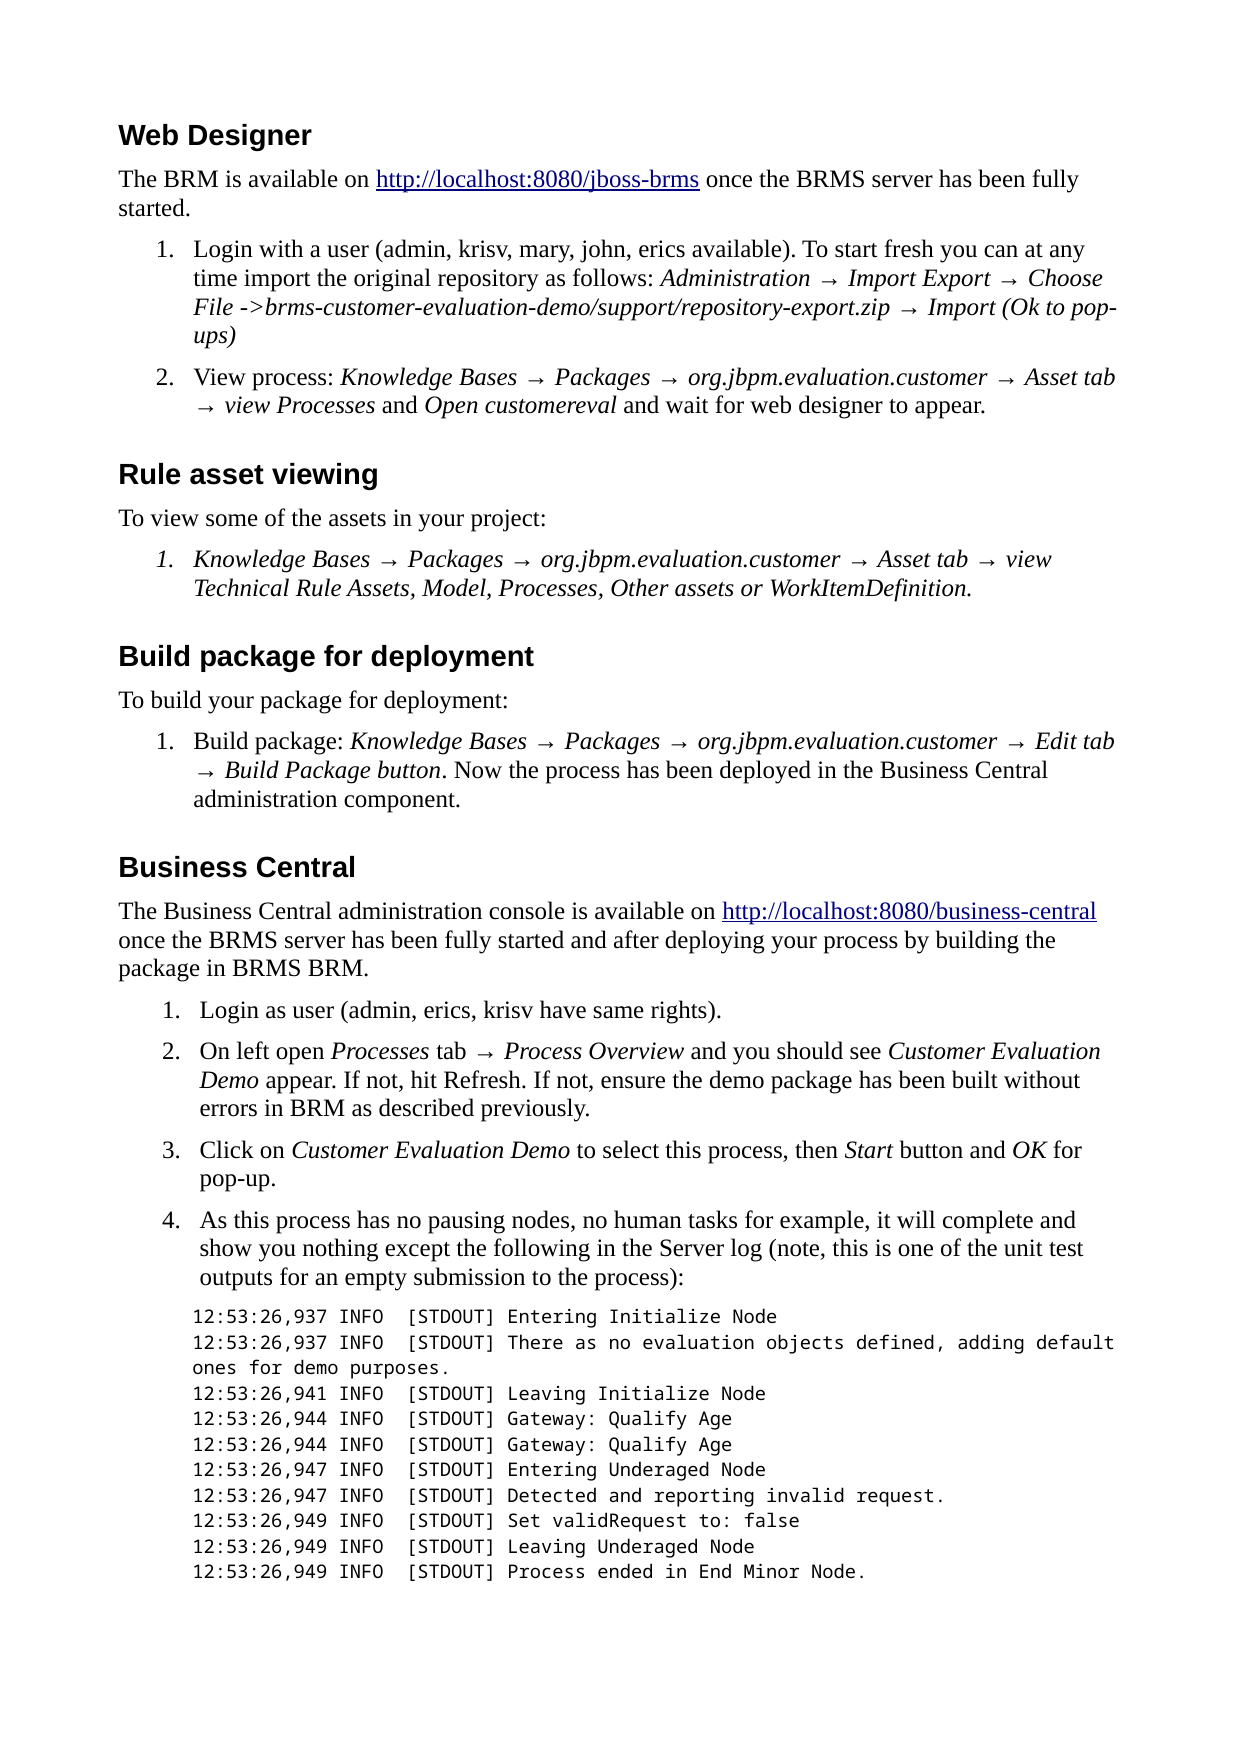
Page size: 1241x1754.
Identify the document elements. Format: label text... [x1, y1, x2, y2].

text 12:53:26,947 INFO [STDOUT] Detected and reporting invalid request. [192, 1482, 1122, 1508]
text The Business Central administration console is available on http://localhost:8080/business-central once the BRMS server has been fully started and after deploying your process by building the package in BRMS BRM. [118, 896, 1122, 982]
list Build package: Knowledge Bases → Packages → org.jbpm.evaluation.customer → Edit tab → Build Package button. Now the process has been deployed in the Business Central administration component. [156, 726, 1122, 812]
text To build your package for deployment: [118, 685, 1122, 714]
text 12:53:26,949 INFO [STDOUT] Process ended in End Minor Node. [192, 1559, 1122, 1584]
subtitle Web Designer [118, 118, 1122, 152]
list View process: Knowledge Bases → Packages → org.jbpm.evaluation.customer → Asset tab → view Processes and Open customereval and wait for web designer to appear. [156, 362, 1122, 419]
text 12:53:26,941 INFO [STDOUT] Leaving Initialize Node [192, 1380, 1122, 1406]
subtitle Rule asset viewing [118, 457, 1122, 490]
text 12:53:26,947 INFO [STDOUT] Entering Underaged Node [192, 1457, 1122, 1482]
list As this process has no pausing nodes, no human tasks for example, it will complete and show you nothing except the following in the Server log (note, this is one of the unit test outputs for an empty submission to the process): [162, 1205, 1122, 1291]
list Click on Customer Evaluation Demo to select this process, then Start button and OK for pop-up. [162, 1135, 1122, 1192]
text 12:53:26,944 INFO [STDOUT] Gateway: Qualify Age [192, 1431, 1122, 1457]
text To view some of the assets in your project: [118, 503, 1122, 531]
list Login with a user (admin, krisv, mary, john, erics available). To start fresh you can at any time import the original repository as follows: Administration → Import Export → Choose File ->brms-customer-evaluation-demo/support/repository-export.zip → Import (Ok to pop-ups) [156, 234, 1122, 349]
text 12:53:26,949 INFO [STDOUT] Leaving Underaged Node [192, 1533, 1122, 1559]
subtitle Build package for deployment [118, 639, 1122, 672]
list Login as user (admin, erics, krisv have same rights). [162, 995, 1122, 1023]
list On left open Processes tab → Process Overview and you should see Customer Evaluation Demo appear. If not, hit Refresh. If not, ensure the demo package has been built without errors in BRM as described previously. [162, 1036, 1122, 1122]
text 12:53:26,949 INFO [STDOUT] Set validRequest to: false [192, 1508, 1122, 1533]
text 12:53:26,944 INFO [STDOUT] Gateway: Qualify Age [192, 1406, 1122, 1431]
text 12:53:26,937 INFO [STDOUT] Entering Initialize Node [192, 1303, 1122, 1329]
text 12:53:26,937 INFO [STDOUT] There as no evaluation objects defined, adding default ones for demo purposes. [192, 1329, 1122, 1380]
list Knowledge Bases → Packages → org.jbpm.evaluation.customer → Asset tab → view Technical Rule Assets, Model, Processes, Other assets or WorkItemDefinition. [156, 544, 1122, 601]
text The BRM is available on http://localhost:8080/jboss-brms once the BRMS server has been fully started. [118, 164, 1122, 222]
subtitle Business Central [118, 850, 1122, 883]
